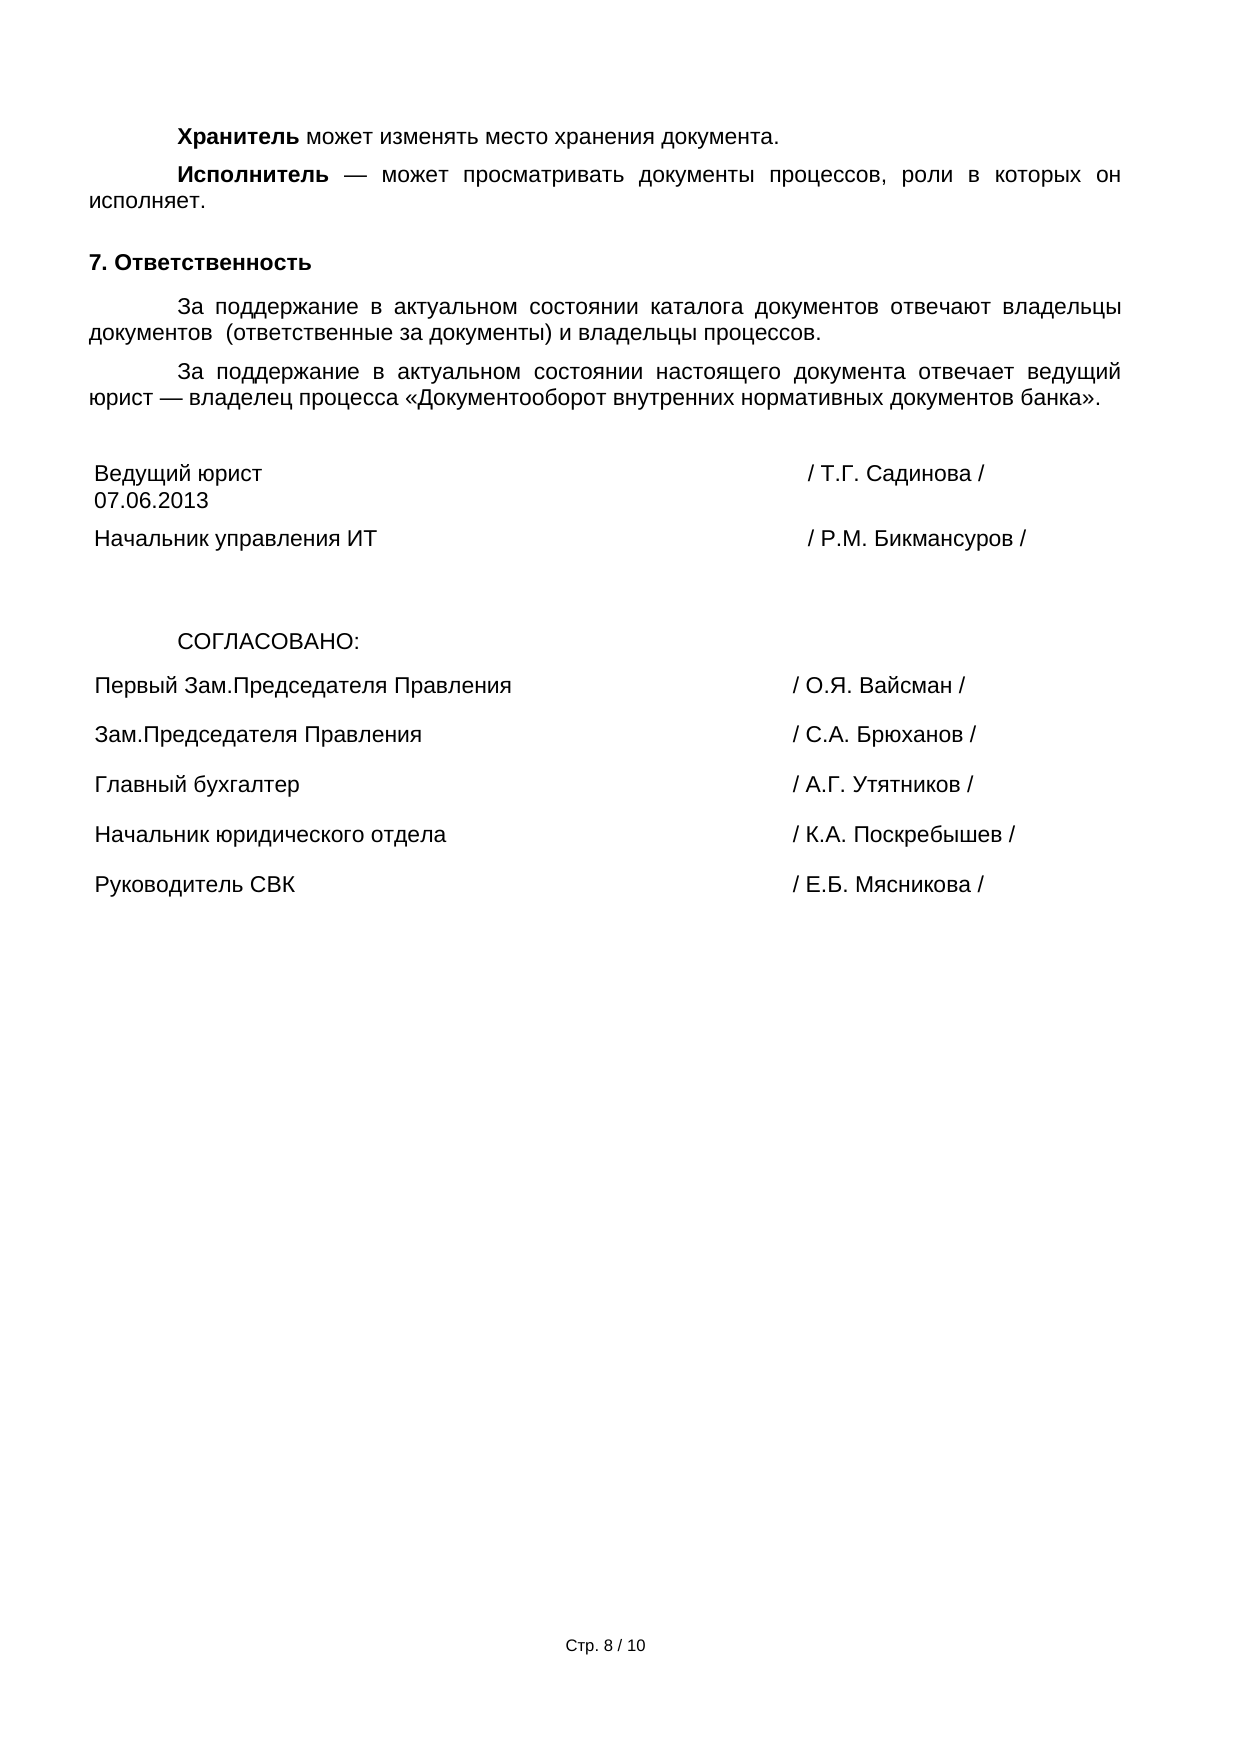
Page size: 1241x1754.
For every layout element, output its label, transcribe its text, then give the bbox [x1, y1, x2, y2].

table_cell Руководитель СВК [89, 859, 585, 908]
table_header [597, 455, 808, 519]
table_cell Главный бухгалтер [89, 760, 585, 809]
table_cell Начальник управления ИТ [94, 519, 597, 584]
table_cell [585, 760, 787, 809]
text СОГЛАСОВАНО: [88, 628, 1122, 654]
table_cell Зам.Председателя Правления [89, 710, 585, 759]
table_header Первый Зам.Председателя Правления [89, 660, 585, 710]
table_header [585, 660, 787, 710]
table_header / Т.Г. Садинова / [808, 455, 1152, 519]
table_cell / К.А. Поскребышев / [787, 809, 1122, 859]
text За поддержание в актуальном состоянии настоящего документа отвечает ведущий юрист — владелец процесса «Документооборот внутренних нормативных документов банка». [88, 358, 1122, 410]
table_cell / Р.М. Бикмансуров / [808, 519, 1152, 584]
table_cell [585, 809, 787, 859]
table_cell Начальник юридического отдела [89, 809, 585, 859]
table_cell / С.А. Брюханов / [787, 710, 1122, 759]
table_cell / А.Г. Утятников / [787, 760, 1122, 809]
table_header / О.Я. Вайсман / [787, 660, 1122, 710]
table_cell [585, 859, 787, 908]
text За поддержание в актуальном состоянии каталога документов отвечают владельцы документов (ответственные за документы) и владельцы процессов. [88, 293, 1122, 346]
table_cell [597, 519, 808, 584]
text Хранитель может изменять место хранения документа. [88, 123, 1122, 149]
table_cell [585, 710, 787, 759]
table_header Ведущий юрист 07.06.2013 [94, 455, 597, 519]
text Исполнитель — может просматривать документы процессов, роли в которых он исполняет. [88, 161, 1122, 213]
table_cell / Е.Б. Мясникова / [787, 859, 1122, 908]
subtitle Ответственность [88, 249, 1122, 275]
